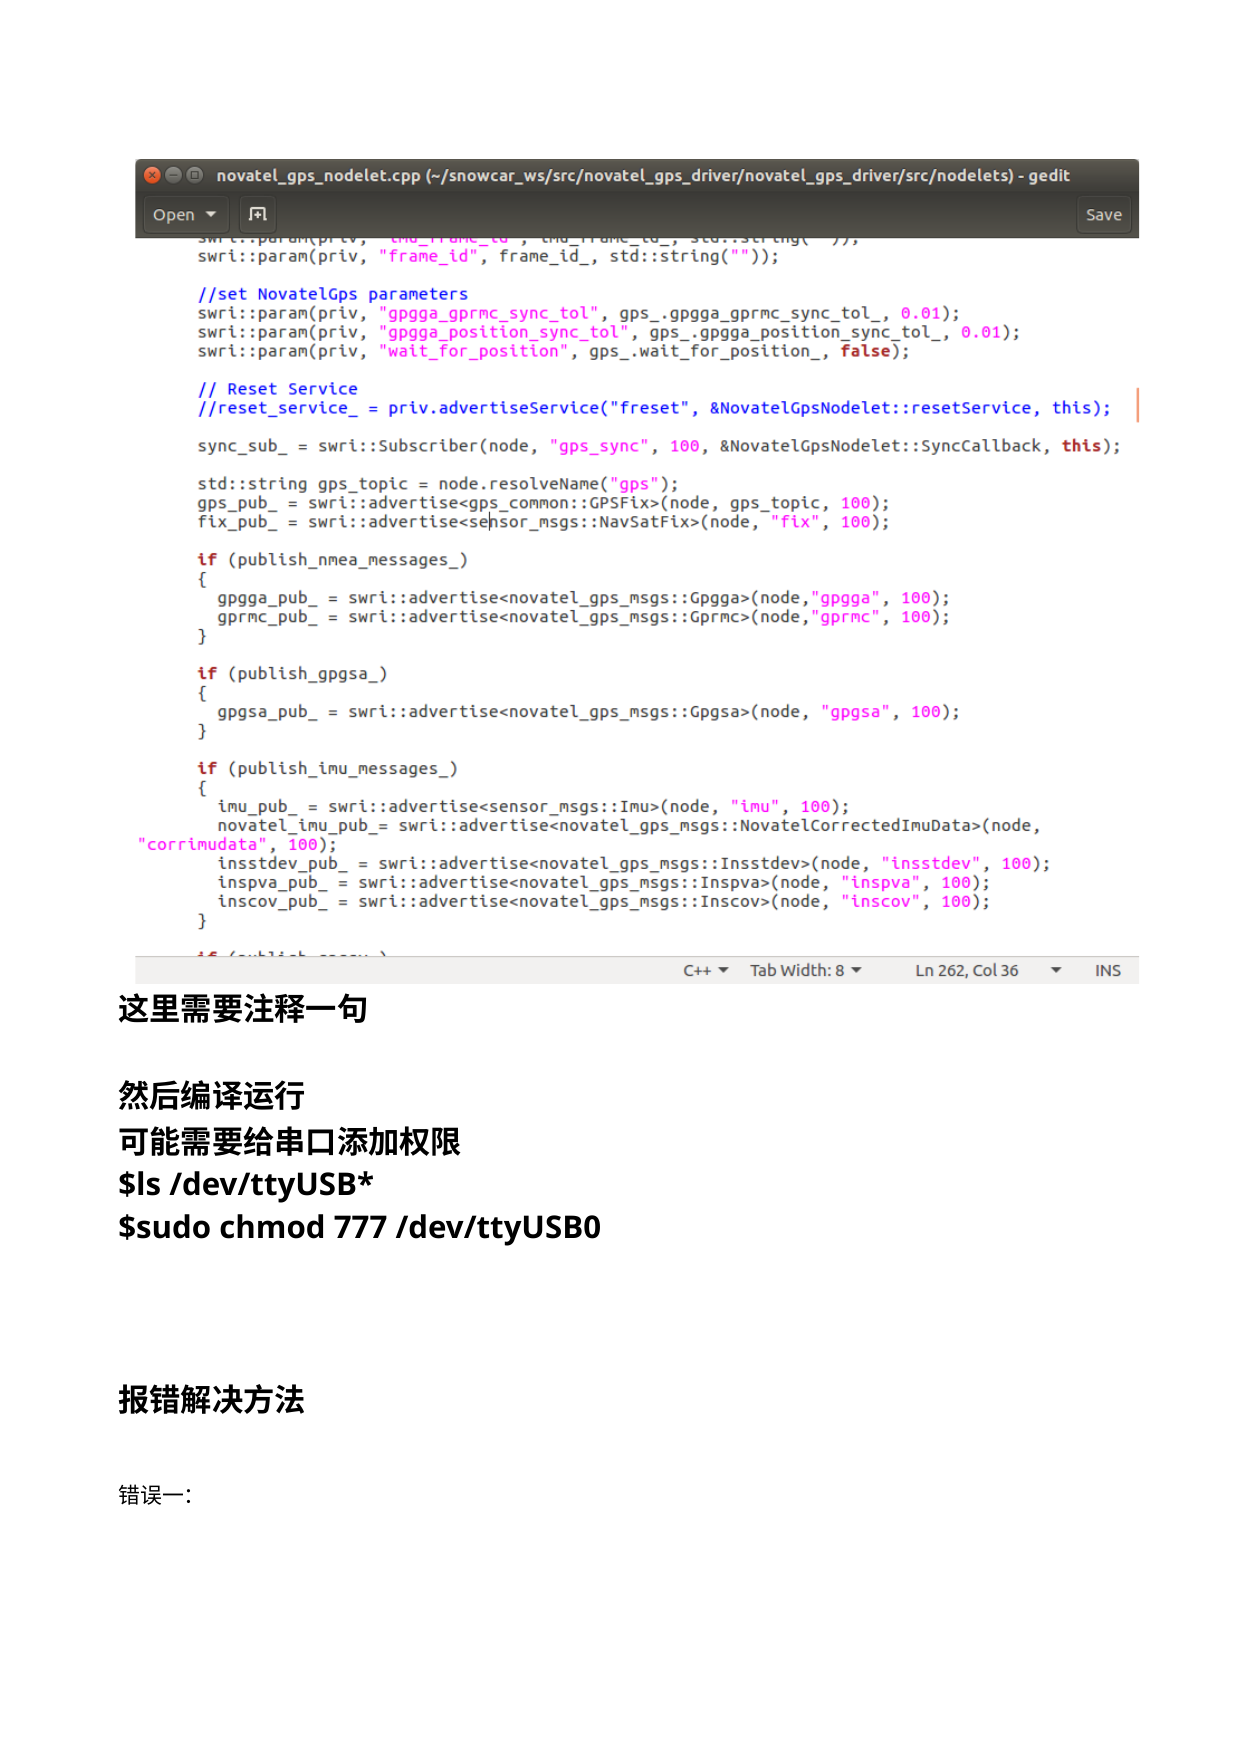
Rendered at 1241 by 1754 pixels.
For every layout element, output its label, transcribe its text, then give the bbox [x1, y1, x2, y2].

text $ls /dev/ttyUSB* [118, 1162, 1122, 1205]
picture [135, 159, 1140, 984]
text 报错解决方法 [118, 1375, 1122, 1421]
text 这里需要注释一句 [118, 118, 1122, 1029]
text 然后编译运行 [118, 1072, 1122, 1117]
text $sudo chmod 777 /dev/ttyUSB0 [118, 1205, 1122, 1247]
text 错误一： [118, 1478, 1122, 1510]
text 可能需要给串口添加权限 [118, 1117, 1122, 1162]
